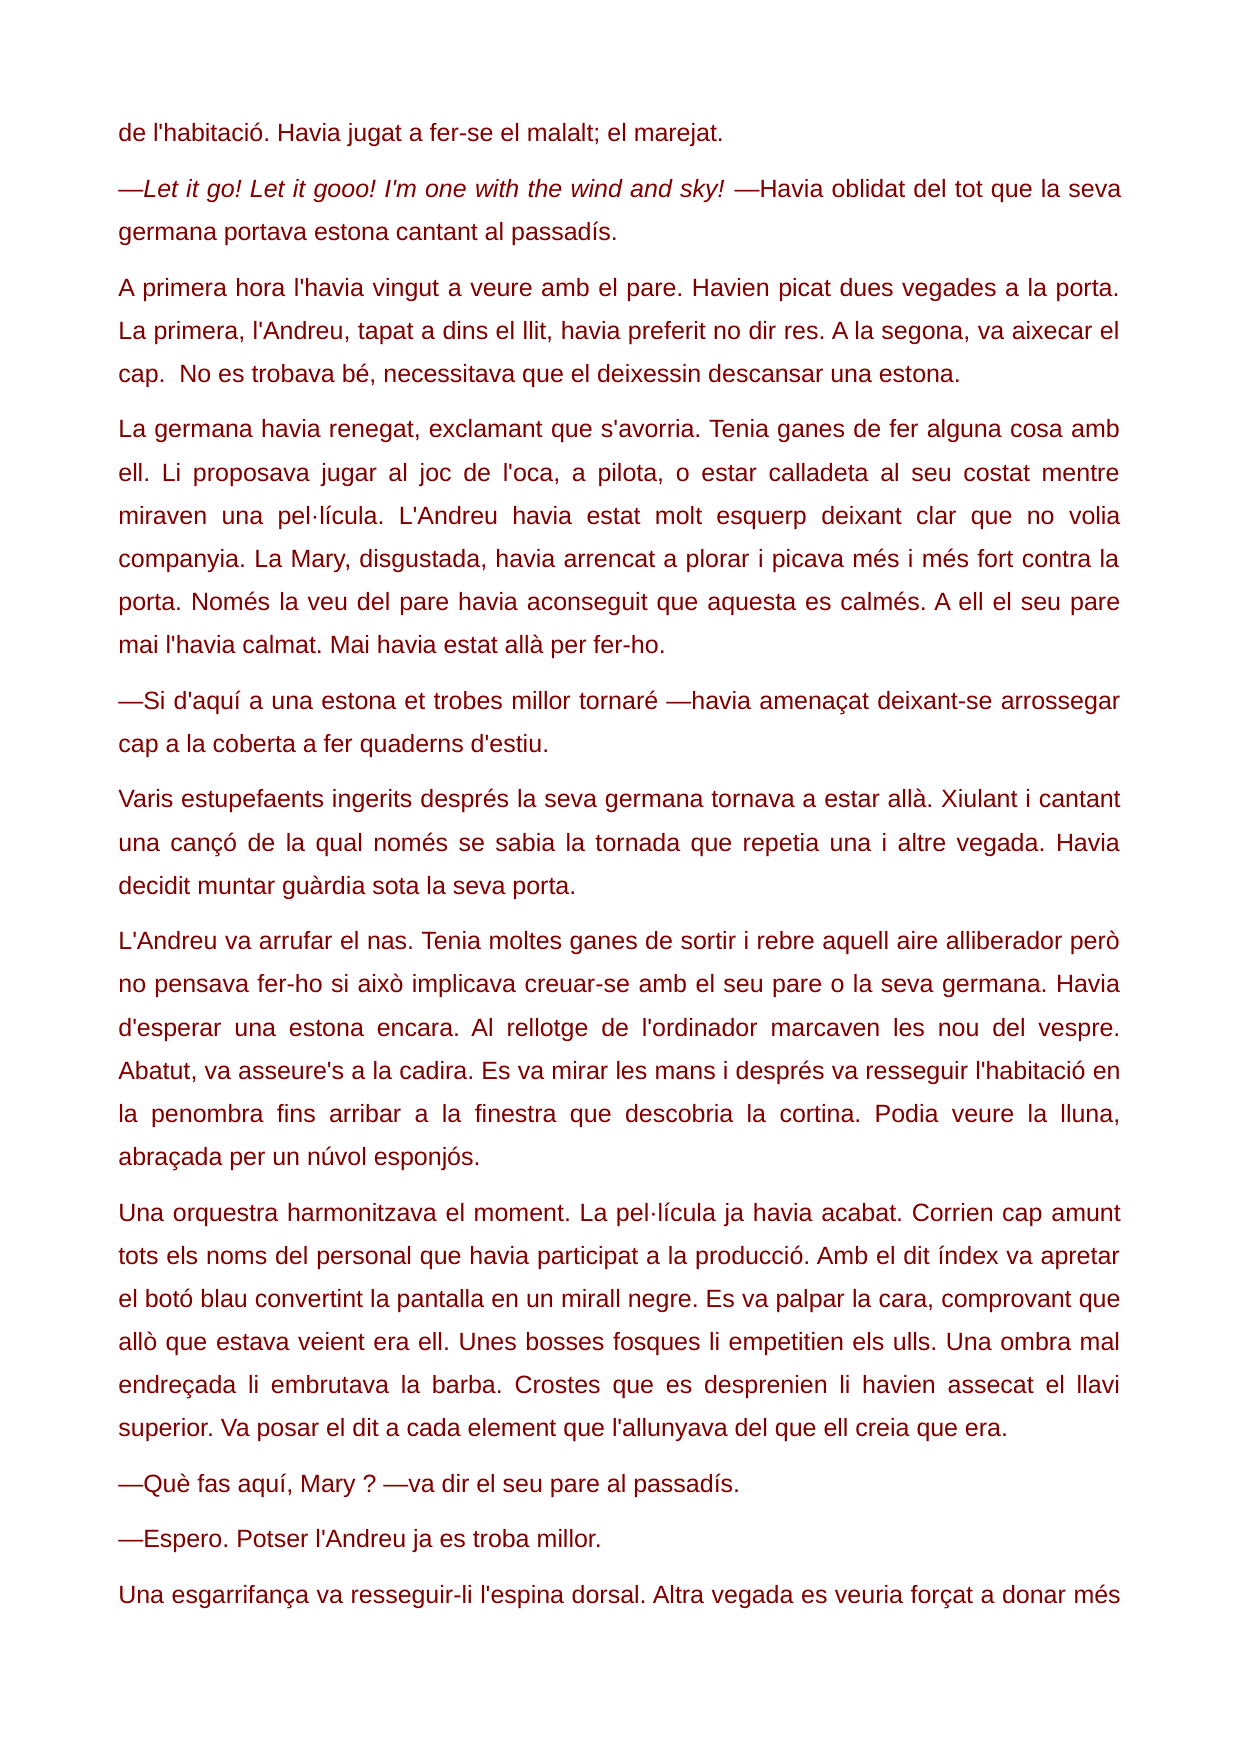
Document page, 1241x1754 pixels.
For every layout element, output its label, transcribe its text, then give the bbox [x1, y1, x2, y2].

text A primera hora l'havia vingut a veure amb el pare. Havien picat dues vegades a la porta. La primera, l'Andreu, tapat a dins el llit, havia preferit no dir res. A la segona, va aixecar el cap. No es trobava bé, necessitava que el deixessin descansar una estona. [118, 272, 1122, 387]
text —Espero. Potser l'Andreu ja es troba millor. [118, 1524, 1122, 1553]
text —Let it go! Let it gooo! I'm one with the wind and sky! —Havia oblidat del tot que la seva germana portava estona cantant al passadís. [118, 174, 1122, 246]
text L'Andreu va arrufar el nas. Tenia moltes ganes de sortir i rebre aquell aire alliberador però no pensava fer-ho si això implicava creuar-se amb el seu pare o la seva germana. Havia d'esperar una estona encara. Al rellotge de l'ordinador marcaven les nou del vespre. Abatut, va asseure's a la cadira. Es va mirar les mans i després va resseguir l'habitació en la penombra fins arribar a la finestra que descobria la cortina. Podia veure la lluna, abraçada per un núvol esponjós. [118, 926, 1122, 1171]
text La germana havia renegat, exclamant que s'avorria. Tenia ganes de fer alguna cosa amb ell. Li proposava jugar al joc de l'oca, a pilota, o estar calladeta al seu costat mentre miraven una pel·lícula. L'Andreu havia estat molt esquerp deixant clar que no volia companyia. La Mary, disgustada, havia arrencat a plorar i picava més i més fort contra la porta. Només la veu del pare havia aconseguit que aquesta es calmés. A ell el seu pare mai l'havia calmat. Mai havia estat allà per fer-ho. [118, 414, 1122, 659]
text de l'habitació. Havia jugat a fer-se el malalt; el marejat. [118, 118, 1122, 147]
text —Si d'aquí a una estona et trobes millor tornaré —havia amenaçat deixant-se arrossegar cap a la coberta a fer quaderns d'estiu. [118, 686, 1122, 757]
text Una orquestra harmonitzava el moment. La pel·lícula ja havia acabat. Corrien cap amunt tots els noms del personal que havia participat a la producció. Amb el dit índex va apretar el botó blau convertint la pantalla en un mirall negre. Es va palpar la cara, comprovant que allò que estava veient era ell. Unes bosses fosques li empetitien els ulls. Una ombra mal endreçada li embrutava la barba. Crostes que es desprenien li havien assecat el llavi superior. Va posar el dit a cada element que l'allunyava del que ell creia que era. [118, 1197, 1122, 1442]
text Varis estupefaents ingerits després la seva germana tornava a estar allà. Xiulant i cantant una cançó de la qual només se sabia la tornada que repetia una i altre vegada. Havia decidit muntar guàrdia sota la seva porta. [118, 784, 1122, 899]
text —Què fas aquí, Mary ? —va dir el seu pare al passadís. [118, 1469, 1122, 1497]
text Una esgarrifança va resseguir-li l'espina dorsal. Altra vegada es veuria forçat a donar més [118, 1580, 1122, 1609]
